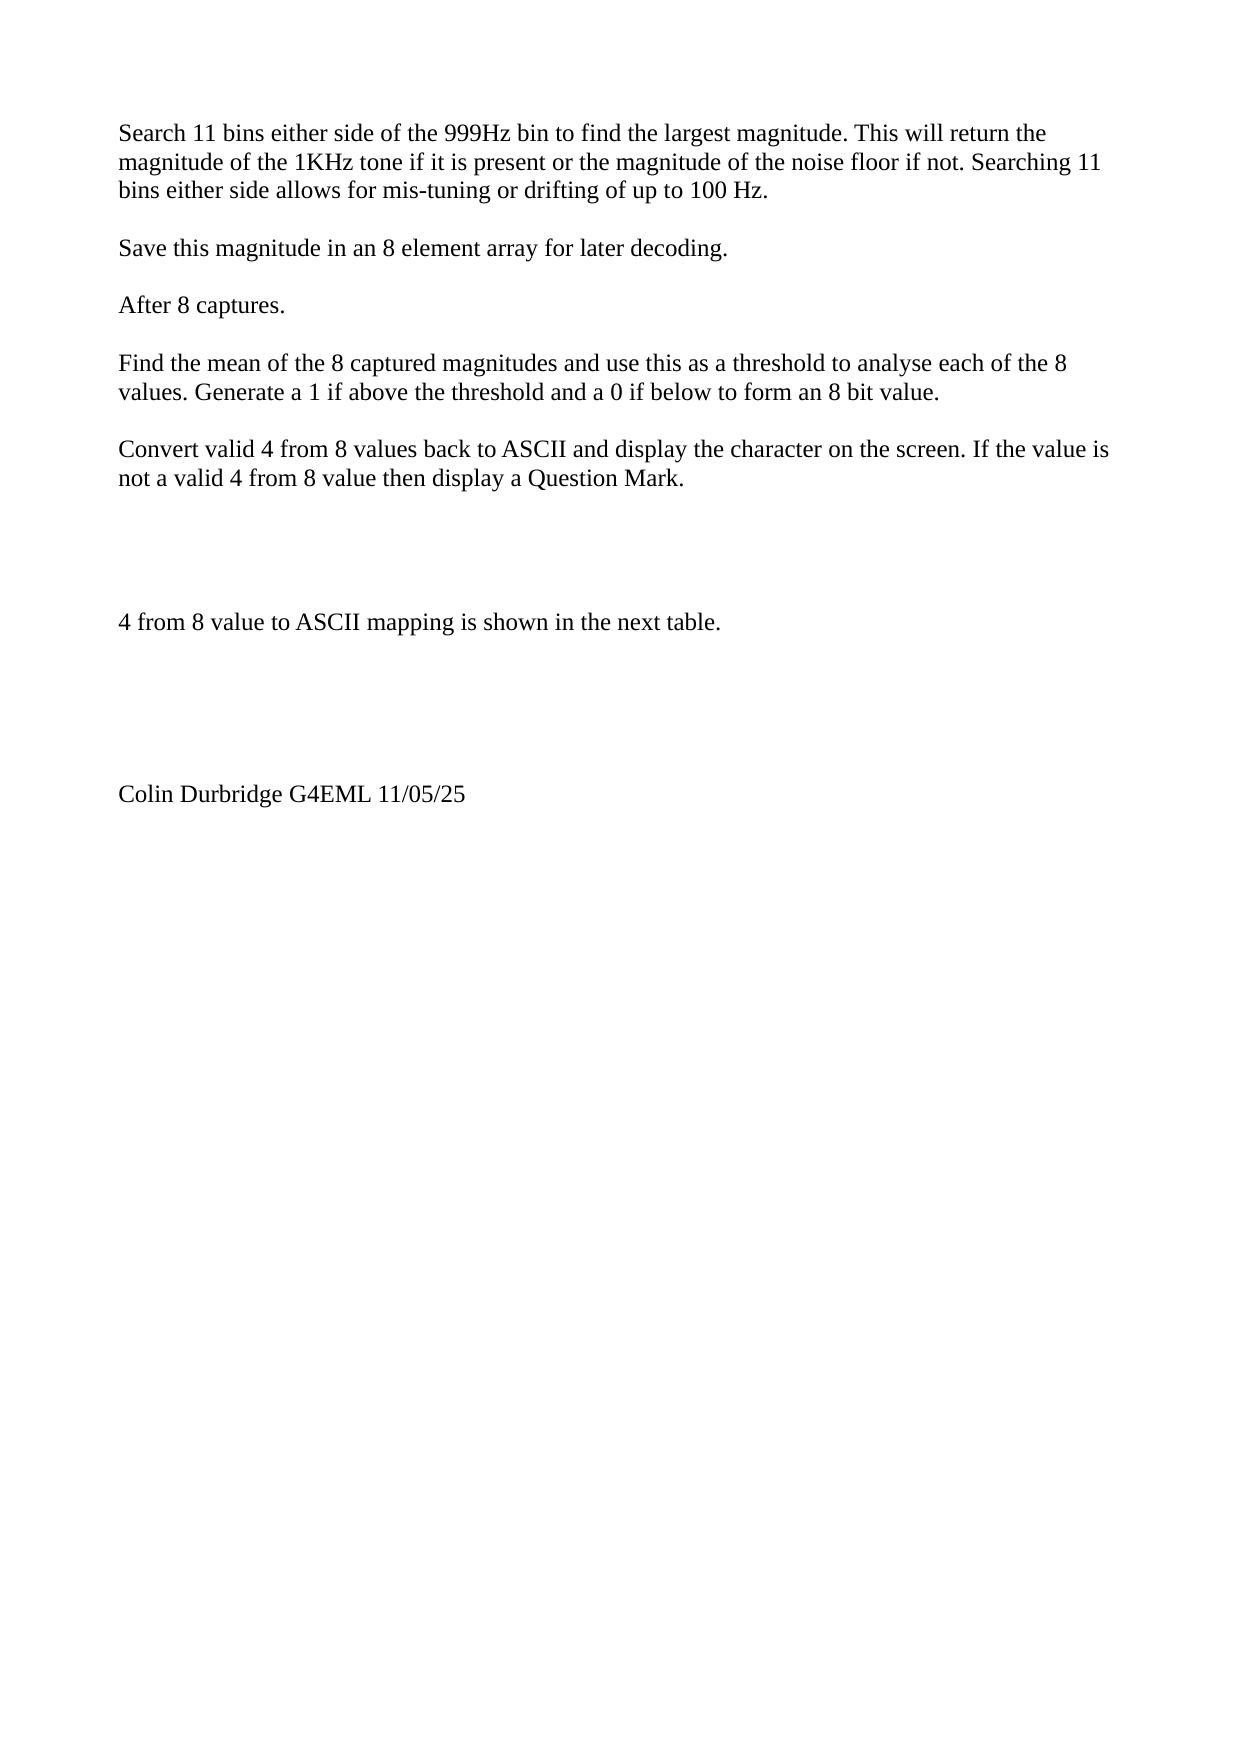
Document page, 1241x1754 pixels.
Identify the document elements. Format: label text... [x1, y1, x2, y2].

text Colin Durbridge G4EML 11/05/25 [118, 779, 1122, 808]
text Convert valid 4 from 8 values back to ASCII and display the character on the screen. If the value is not a valid 4 from 8 value then display a Question Mark. [118, 434, 1122, 492]
text After 8 captures. [118, 291, 1122, 319]
text Search 11 bins either side of the 999Hz bin to find the largest magnitude. This will return the magnitude of the 1KHz tone if it is present or the magnitude of the noise floor if not. Searching 11 bins either side allows for mis-tuning or drifting of up to 100 Hz. [118, 118, 1122, 204]
text Find the mean of the 8 captured magnitudes and use this as a threshold to analyse each of the 8 values. Generate a 1 if above the threshold and a 0 if below to form an 8 bit value. [118, 348, 1122, 406]
text 4 from 8 value to ASCII mapping is shown in the next table. [118, 607, 1122, 636]
text Save this magnitude in an 8 element array for later decoding. [118, 233, 1122, 262]
